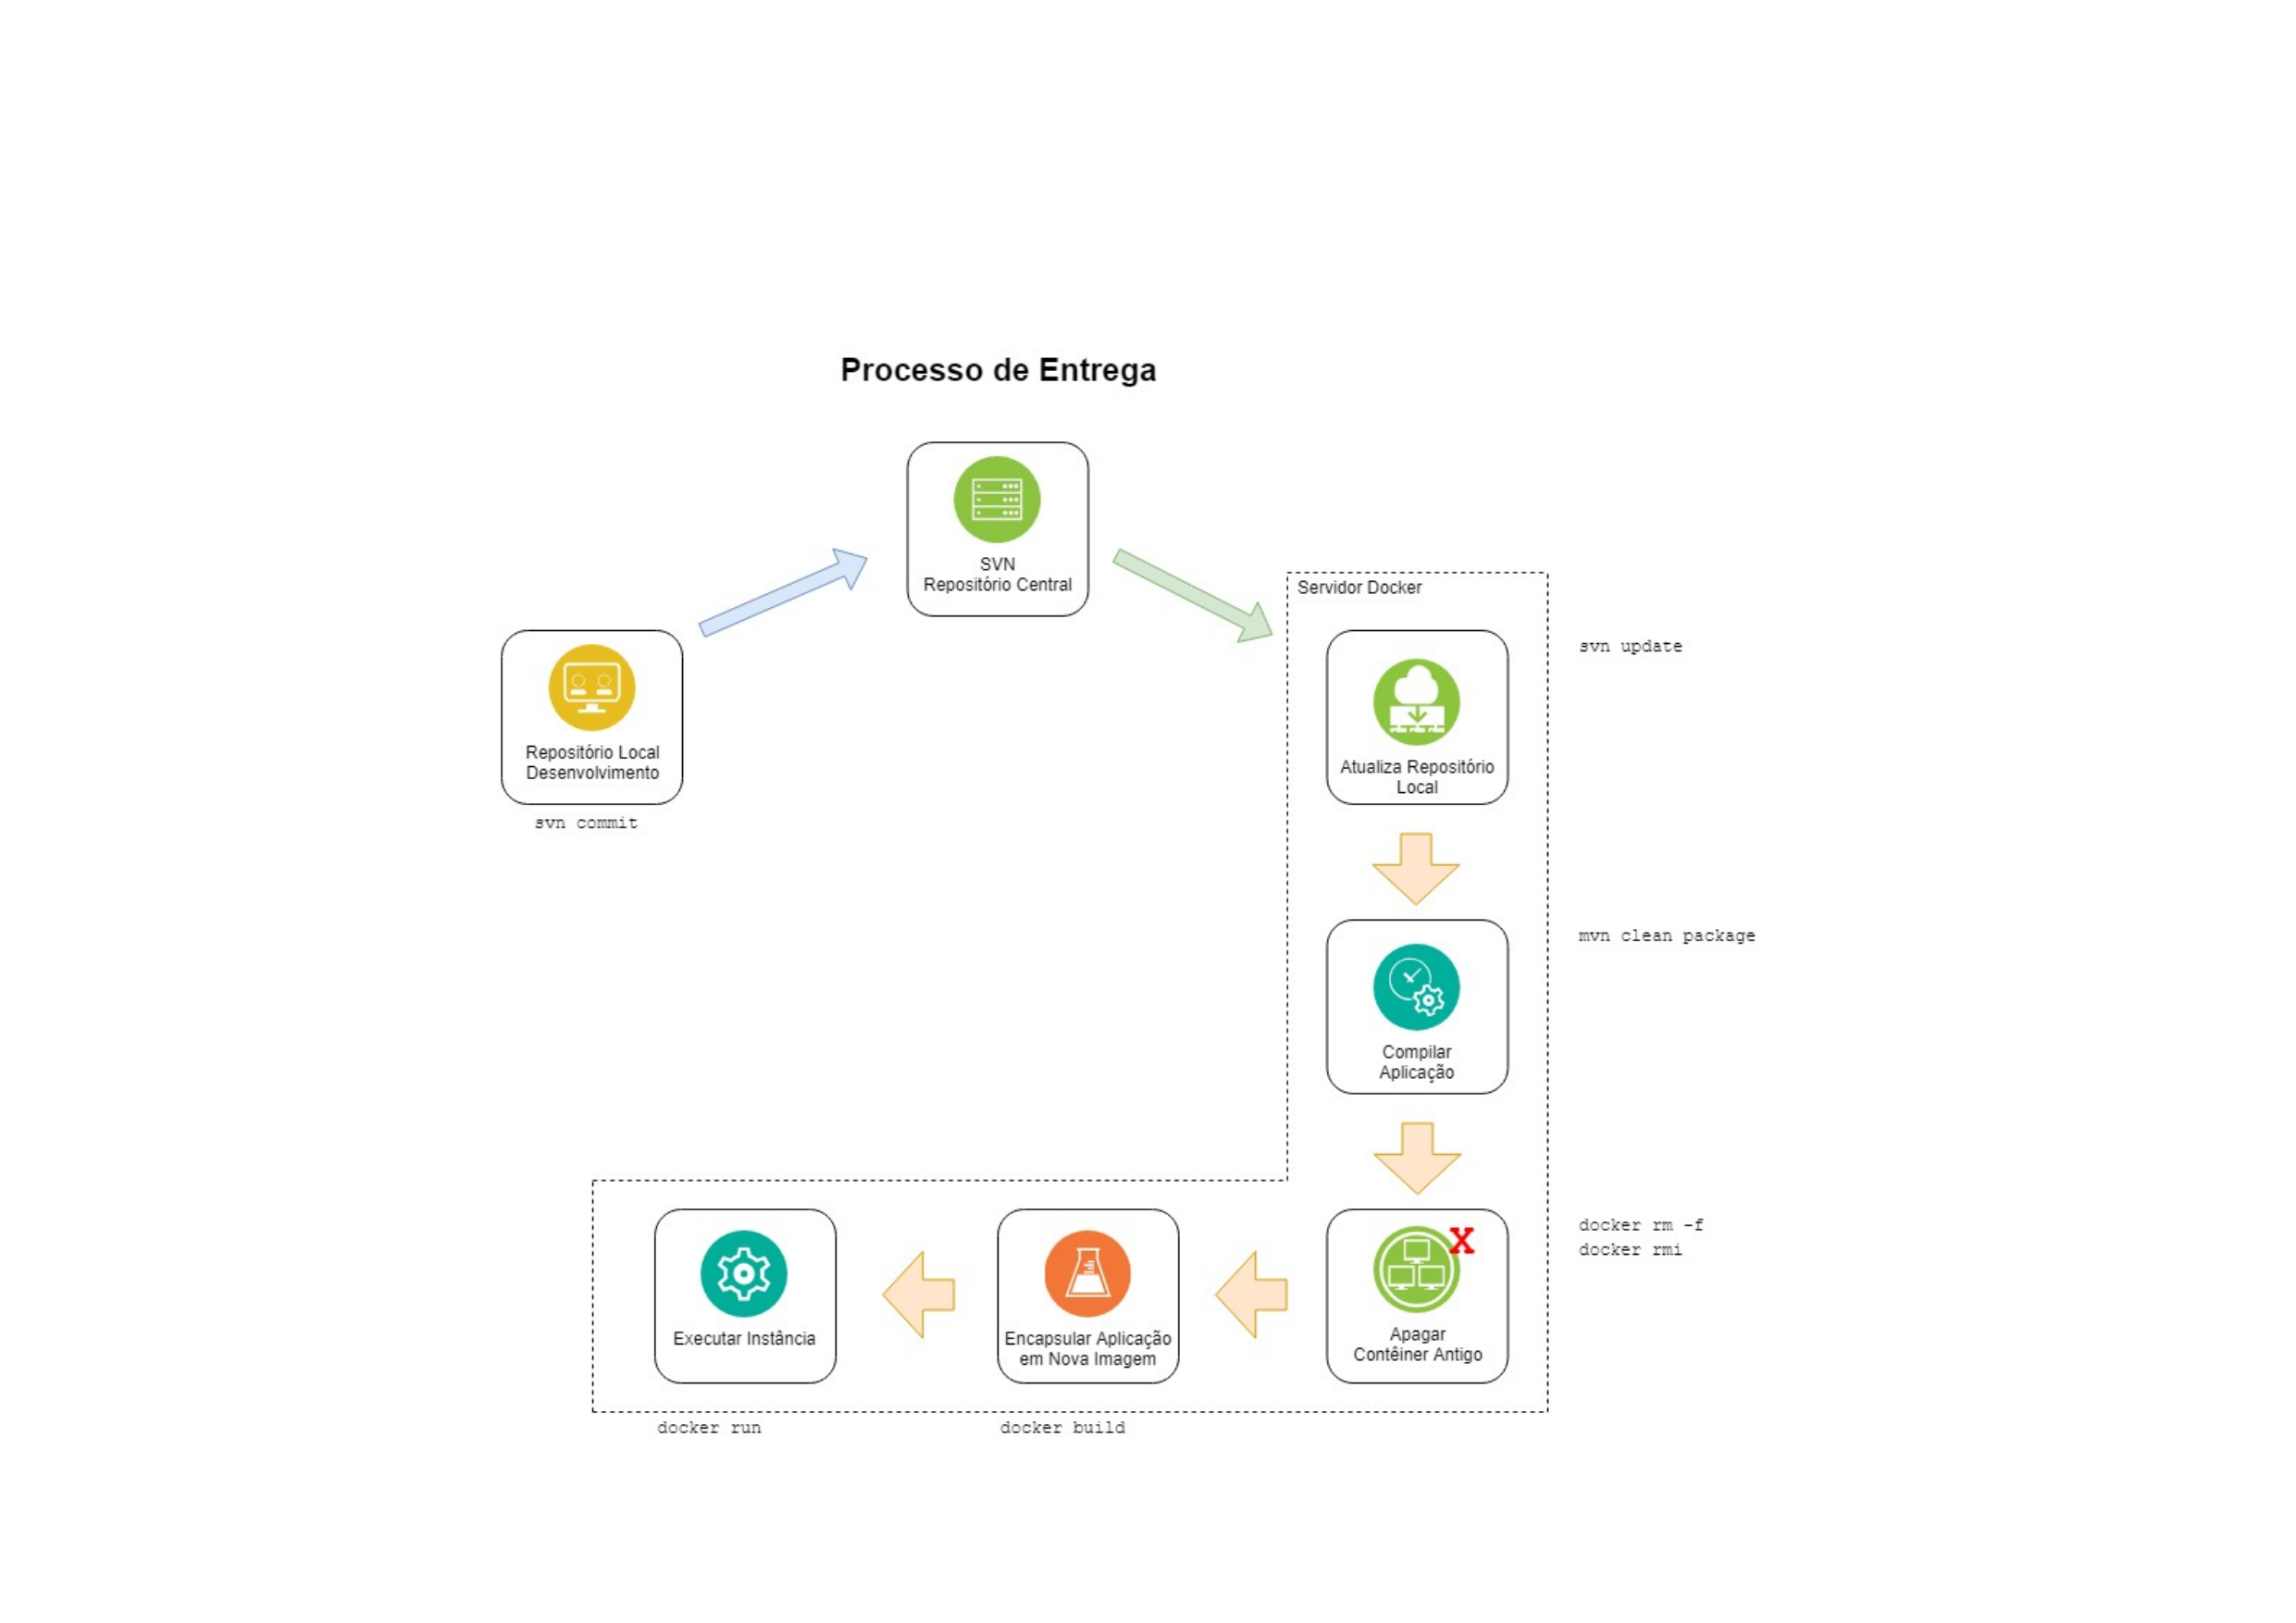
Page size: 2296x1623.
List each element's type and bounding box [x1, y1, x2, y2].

picture [487, 338, 1809, 1456]
